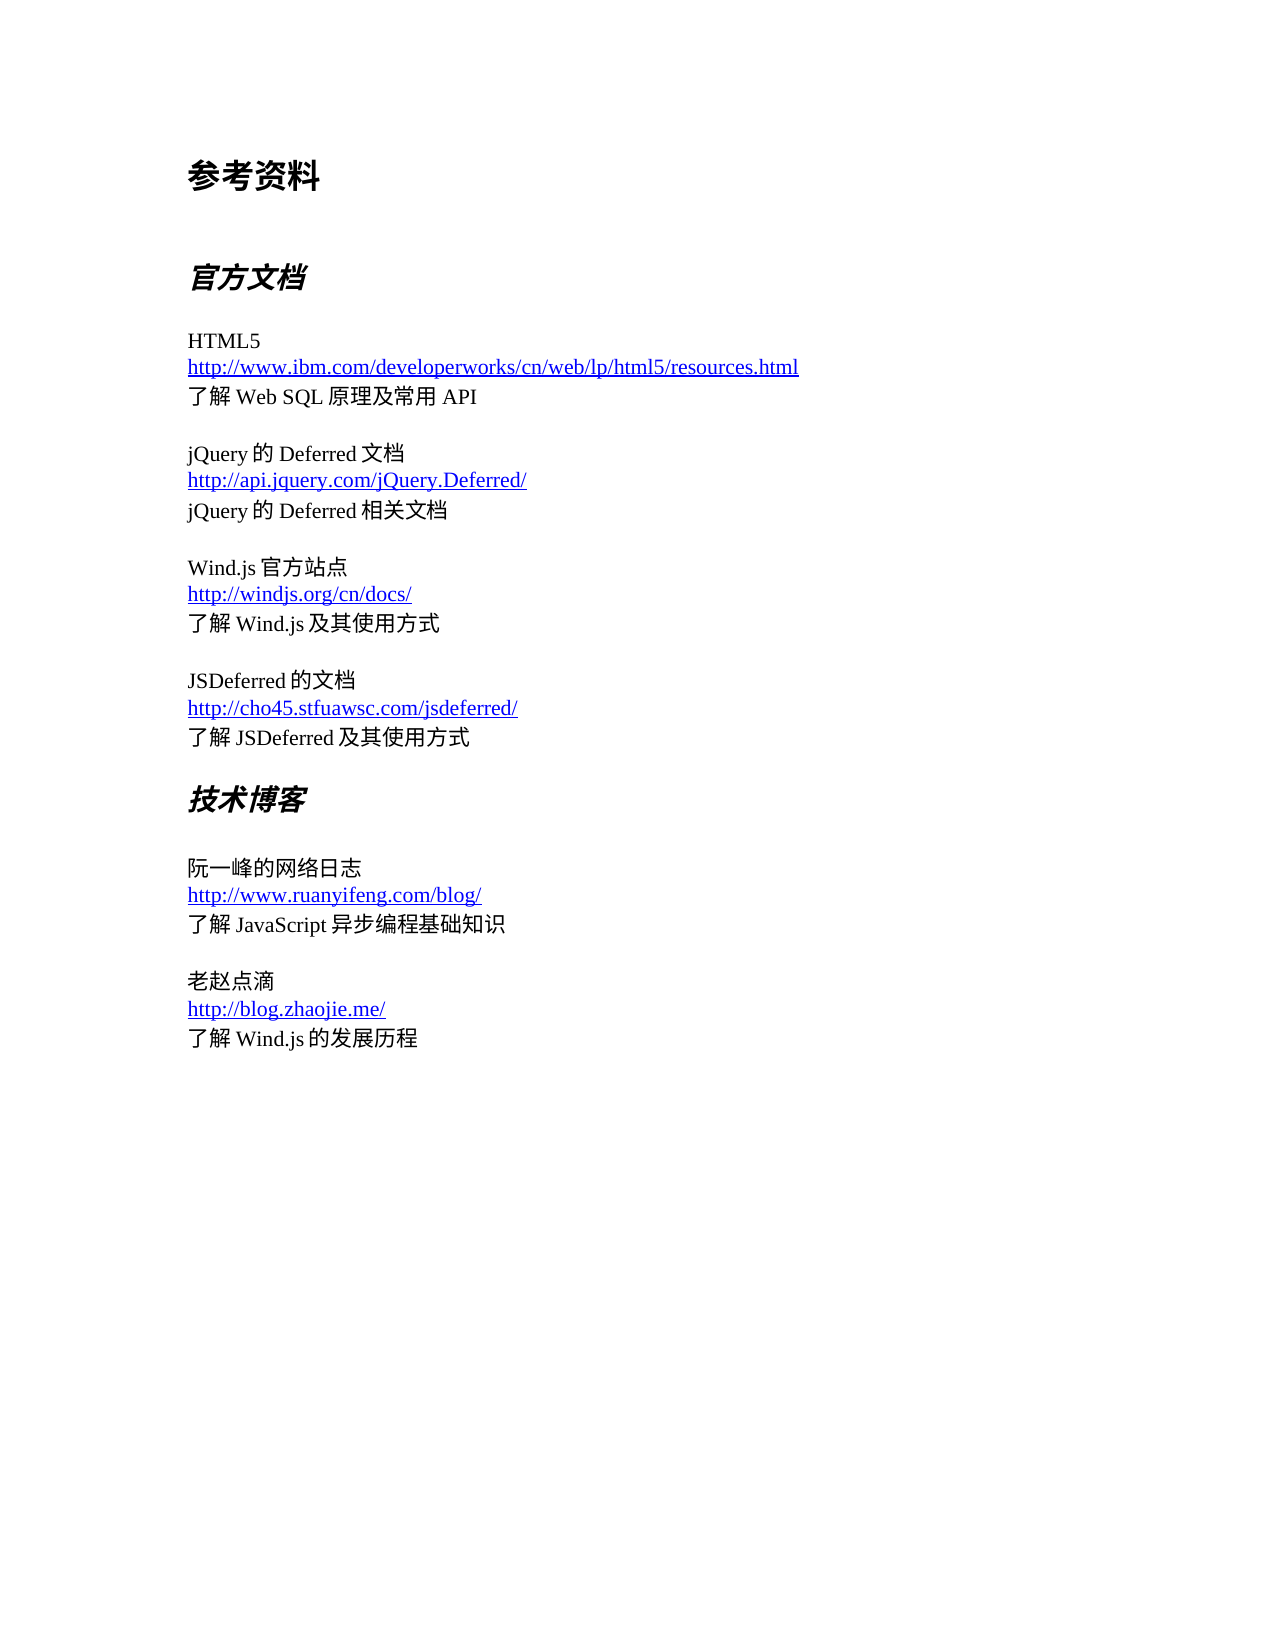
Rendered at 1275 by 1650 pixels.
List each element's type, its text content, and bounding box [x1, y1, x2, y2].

text http://cho45.stfuawsc.com/jsdeferred/ [187, 695, 1097, 720]
subtitle 技术博客 [187, 777, 1097, 819]
text 了解JSDeferred及其使用方式 [187, 720, 1097, 752]
text 了解Wind.js及其使用方式 [187, 606, 1097, 638]
text 了解JavaScript异步编程基础知识 [187, 907, 1097, 939]
text jQuery的Deferred相关文档 [187, 493, 1097, 524]
subtitle 官方文档 [187, 255, 1097, 297]
text jQuery的Deferred文档 [187, 436, 1097, 467]
text 老赵点滴 [187, 964, 1097, 996]
text http://blog.zhaojie.me/ [187, 996, 1097, 1021]
text 阮一峰的网络日志 [187, 851, 1097, 882]
text HTML5 [187, 328, 1097, 354]
text Wind.js官方站点 [187, 549, 1097, 581]
text JSDeferred的文档 [187, 663, 1097, 695]
text http://www.ruanyifeng.com/blog/ [187, 882, 1097, 907]
text 了解Web SQL原理及常用API [187, 379, 1097, 411]
text http://api.jquery.com/jQuery.Deferred/ [187, 467, 1097, 493]
text http://windjs.org/cn/docs/ [187, 581, 1097, 606]
subtitle 参考资料 [187, 150, 1097, 198]
text http://www.ibm.com/developerworks/cn/web/lp/html5/resources.html [187, 354, 1097, 379]
text 了解Wind.js的发展历程 [187, 1021, 1097, 1053]
